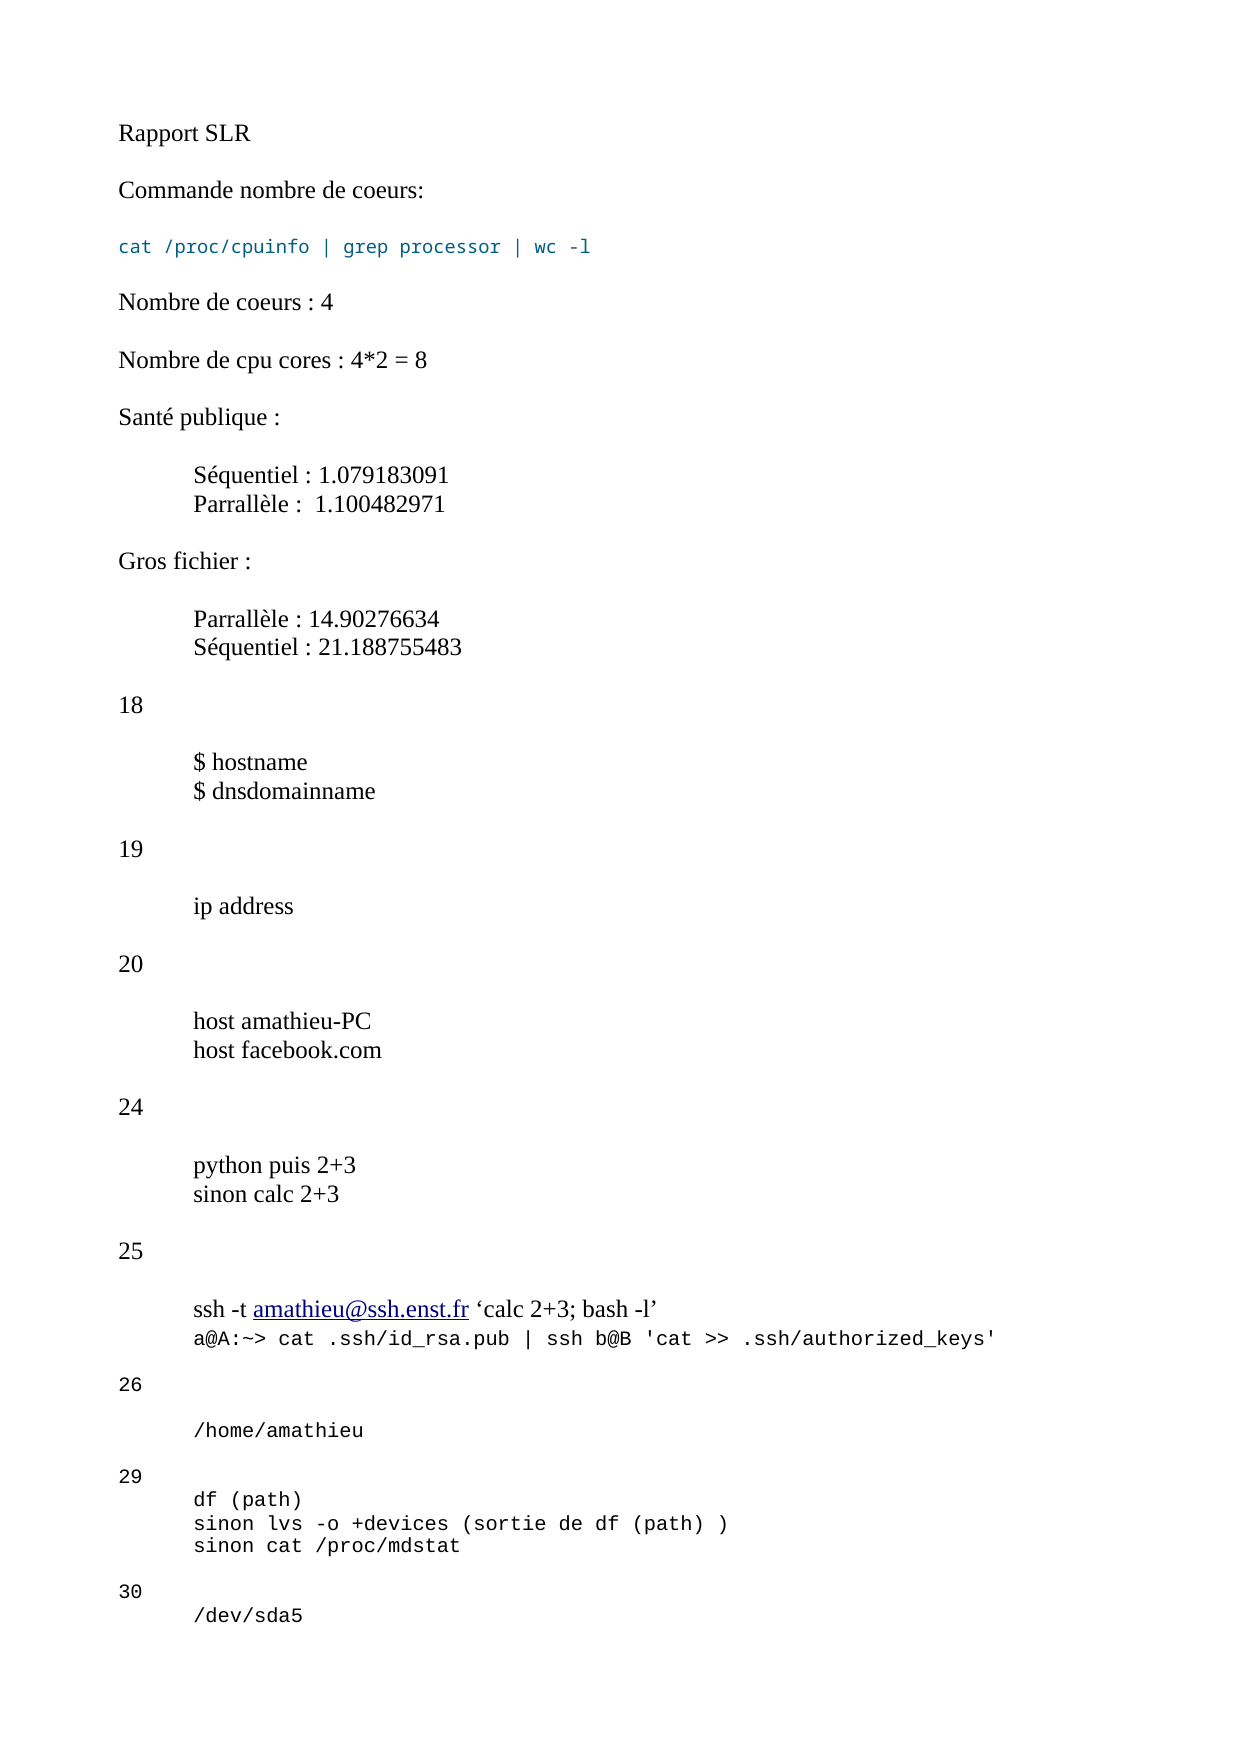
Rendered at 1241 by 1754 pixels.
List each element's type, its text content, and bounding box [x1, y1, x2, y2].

text sinon lvs -o +devices (sortie de df (path) ) [118, 1513, 1122, 1536]
text Nombre de coeurs : 4 [118, 287, 1122, 316]
text Séquentiel : 21.188755483 [118, 632, 1122, 661]
text ssh -t amathieu@ssh.enst.fr ‘calc 2+3; bash -l’ [118, 1294, 1122, 1322]
text host amathieu-PC [118, 1006, 1122, 1035]
text cat /proc/cpuinfo | grep processor | wc -l [118, 233, 1122, 259]
text Santé publique : [118, 402, 1122, 431]
text host facebook.com [118, 1035, 1122, 1064]
text 24 [118, 1092, 1122, 1121]
text 25 [118, 1236, 1122, 1265]
text a@A:~> cat .ssh/id_rsa.pub | ssh b@B 'cat >> .ssh/authorized_keys' [118, 1322, 1122, 1352]
text Nombre de cpu cores : 4*2 = 8 [118, 345, 1122, 374]
text Rapport SLR [118, 118, 1122, 147]
text Séquentiel : 1.079183091 [118, 460, 1122, 489]
text $ hostname [118, 747, 1122, 776]
text 30 [118, 1582, 1122, 1605]
text 26 [118, 1375, 1122, 1398]
text python puis 2+3 [118, 1150, 1122, 1179]
text ip address [118, 891, 1122, 920]
text Commande nombre de coeurs: [118, 176, 1122, 204]
text $ dnsdomainname [118, 776, 1122, 805]
text Gros fichier : [118, 546, 1122, 575]
text 19 [118, 834, 1122, 862]
text 20 [118, 949, 1122, 977]
text 29 [118, 1467, 1122, 1490]
text sinon cat /proc/mdstat [118, 1536, 1122, 1559]
text Parrallèle : 1.100482971 [118, 489, 1122, 517]
text /home/amathieu [118, 1421, 1122, 1444]
text sinon calc 2+3 [118, 1179, 1122, 1207]
text df (path) [118, 1490, 1122, 1513]
text 18 [118, 690, 1122, 719]
text Parrallèle : 14.90276634 [118, 604, 1122, 632]
text /dev/sda5 [118, 1605, 1122, 1628]
